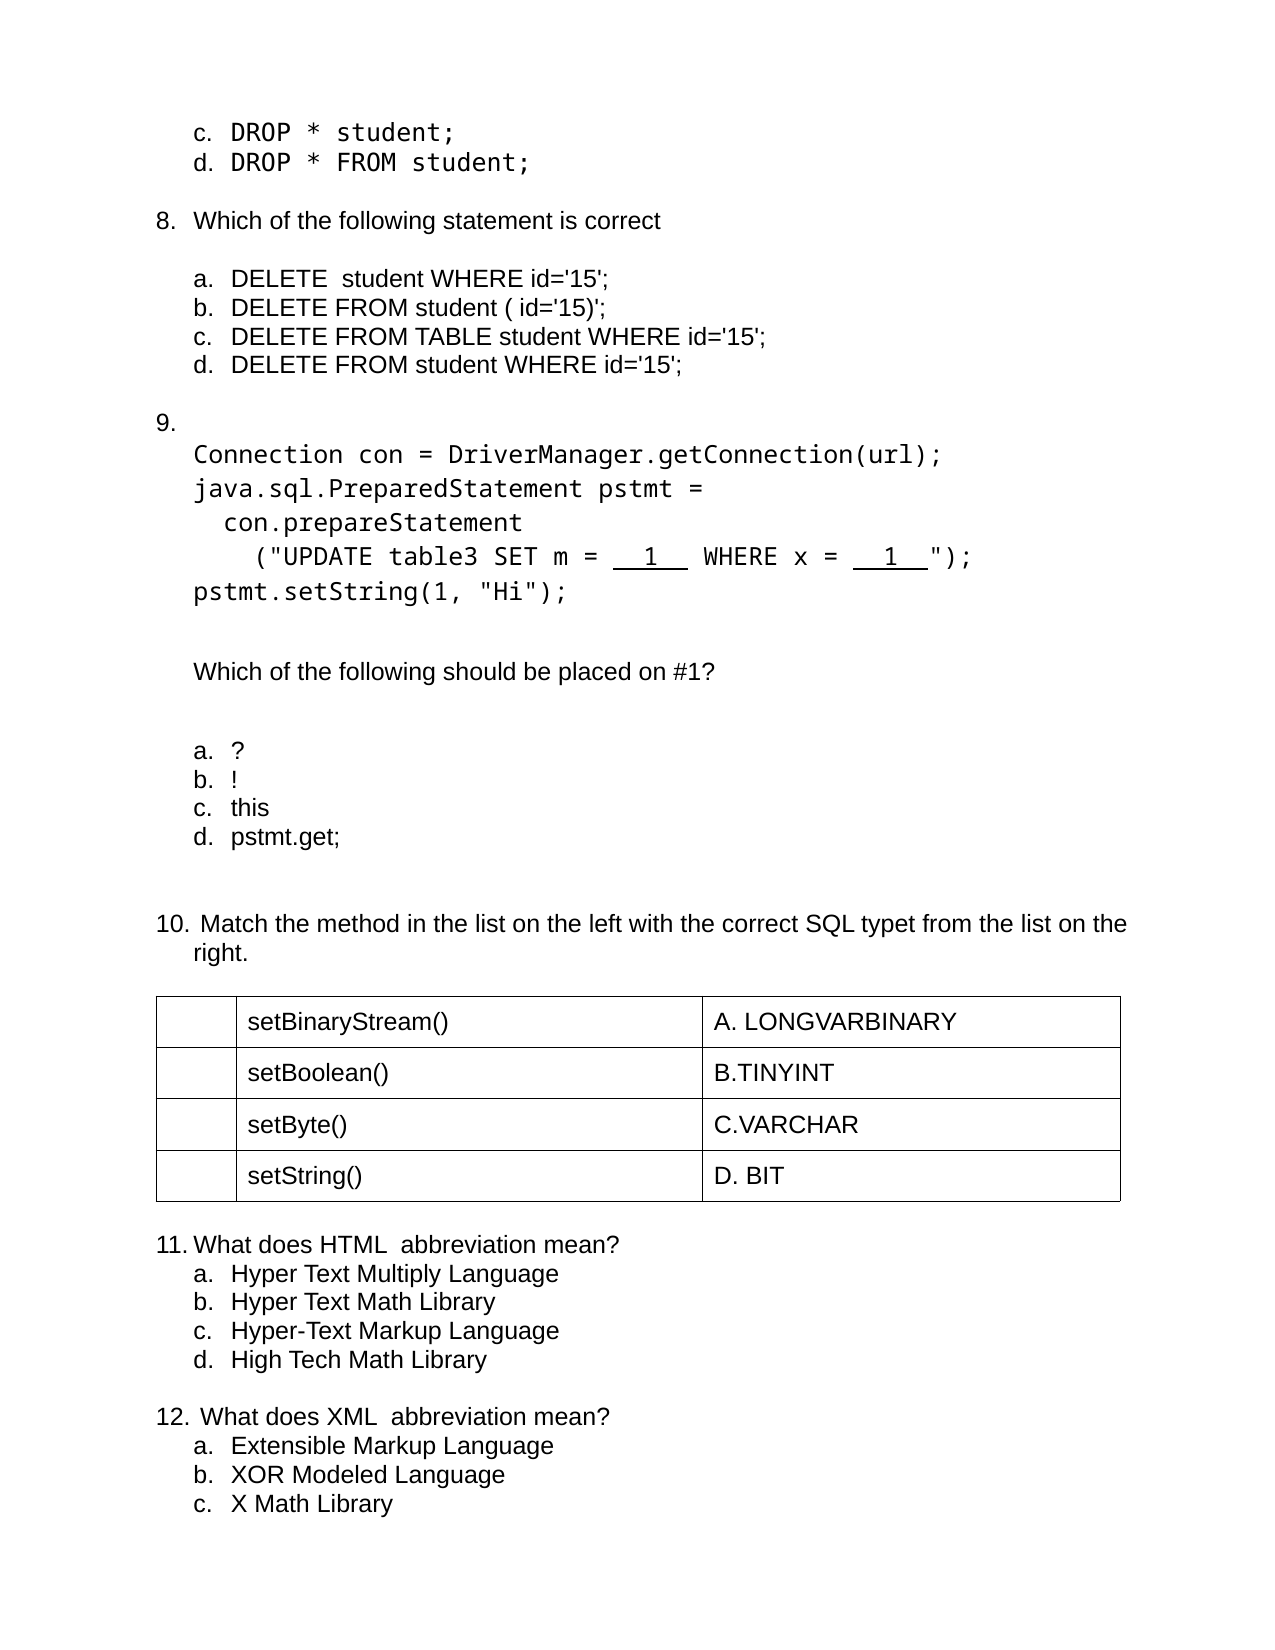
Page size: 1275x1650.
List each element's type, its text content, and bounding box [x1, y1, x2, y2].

list ? [193, 736, 1157, 765]
table_cell setString() [237, 1151, 702, 1201]
list con.prepareStatement [156, 505, 1157, 539]
list What does XML abbreviation mean? [156, 1402, 1157, 1431]
table_cell C.VARCHAR [703, 1099, 1120, 1149]
table_cell D. BIT [703, 1151, 1120, 1201]
table_cell [157, 1151, 236, 1201]
list DELETE student WHERE id='15'; [193, 264, 1157, 293]
list Hyper Text Math Library [193, 1287, 1157, 1316]
list java.sql.PreparedStatement pstmt = [156, 471, 1157, 505]
list Which of the following statement is correct [156, 206, 1157, 235]
list What does HTML abbreviation mean? [156, 1230, 1157, 1258]
list Connection con = DriverManager.getConnection(url); [156, 437, 1157, 471]
list Which of the following should be placed on #1? [156, 657, 1157, 686]
table_header setBinaryStream() [237, 997, 702, 1047]
list XOR Modeled Language [193, 1460, 1157, 1488]
table_cell B.TINYINT [703, 1048, 1120, 1098]
list DELETE FROM student WHERE id='15'; [193, 350, 1157, 379]
table_cell setByte() [237, 1099, 702, 1149]
table_header A. LONGVARBINARY [703, 997, 1120, 1047]
list High Tech Math Library [193, 1345, 1157, 1373]
list X Math Library [193, 1488, 1157, 1517]
list DROP * FROM student; [193, 147, 1157, 177]
list DELETE FROM TABLE student WHERE id='15'; [193, 321, 1157, 350]
list DROP * student; [193, 118, 1157, 147]
list ("UPDATE table3 SET m = 1 WHERE x = 1 "); [156, 539, 1157, 573]
list Hyper-Text Markup Language [193, 1316, 1157, 1345]
list Hyper Text Multiply Language [193, 1258, 1157, 1287]
list DELETE FROM student ( id='15)'; [193, 293, 1157, 321]
list pstmt.setString(1, "Hi"); [156, 573, 1157, 607]
list this [193, 793, 1157, 822]
list ! [193, 765, 1157, 793]
table_cell [157, 1048, 236, 1098]
list pstmt.get; [193, 822, 1157, 851]
table_cell [157, 1099, 236, 1149]
table_cell setBoolean() [237, 1048, 702, 1098]
list Extensible Markup Language [193, 1431, 1157, 1460]
table_header [157, 997, 236, 1047]
list Match the method in the list on the left with the correct SQL typet from the list on the right. [156, 909, 1157, 966]
